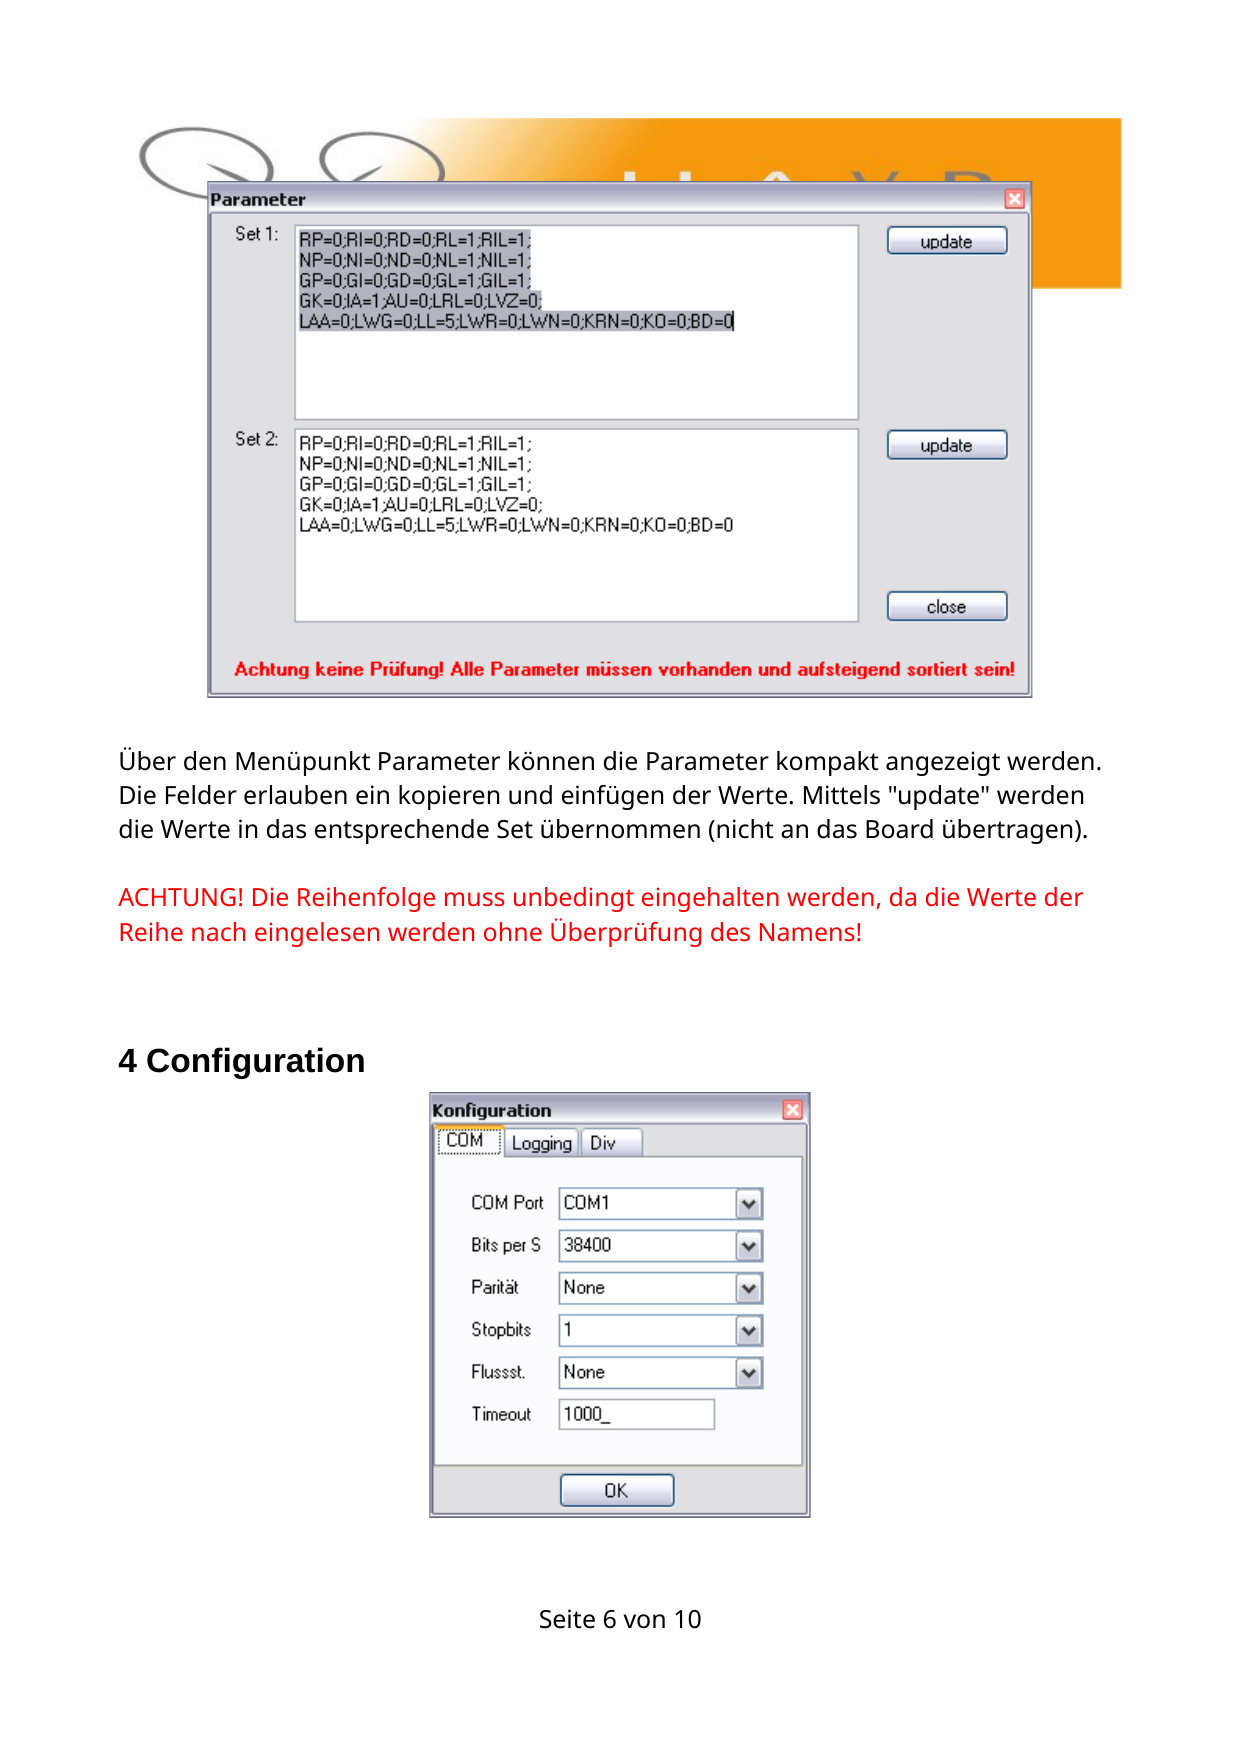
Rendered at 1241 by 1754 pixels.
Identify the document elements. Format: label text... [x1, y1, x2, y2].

picture [429, 1092, 811, 1518]
text Über den Menüpunkt Parameter können die Parameter kompakt angezeigt werden. Die Felder erlauben ein kopieren und einfügen der Werte. Mittels "update" werden die Werte in das entsprechende Set übernommen (nicht an das Board übertragen). [118, 744, 1122, 846]
picture [118, 118, 1122, 698]
subtitle 4 Configuration [118, 1041, 1122, 1080]
text ACHTUNG! Die Reihenfolge muss unbedingt eingehalten werden, da die Werte der Reihe nach eingelesen werden ohne Überprüfung des Namens! [118, 880, 1122, 948]
